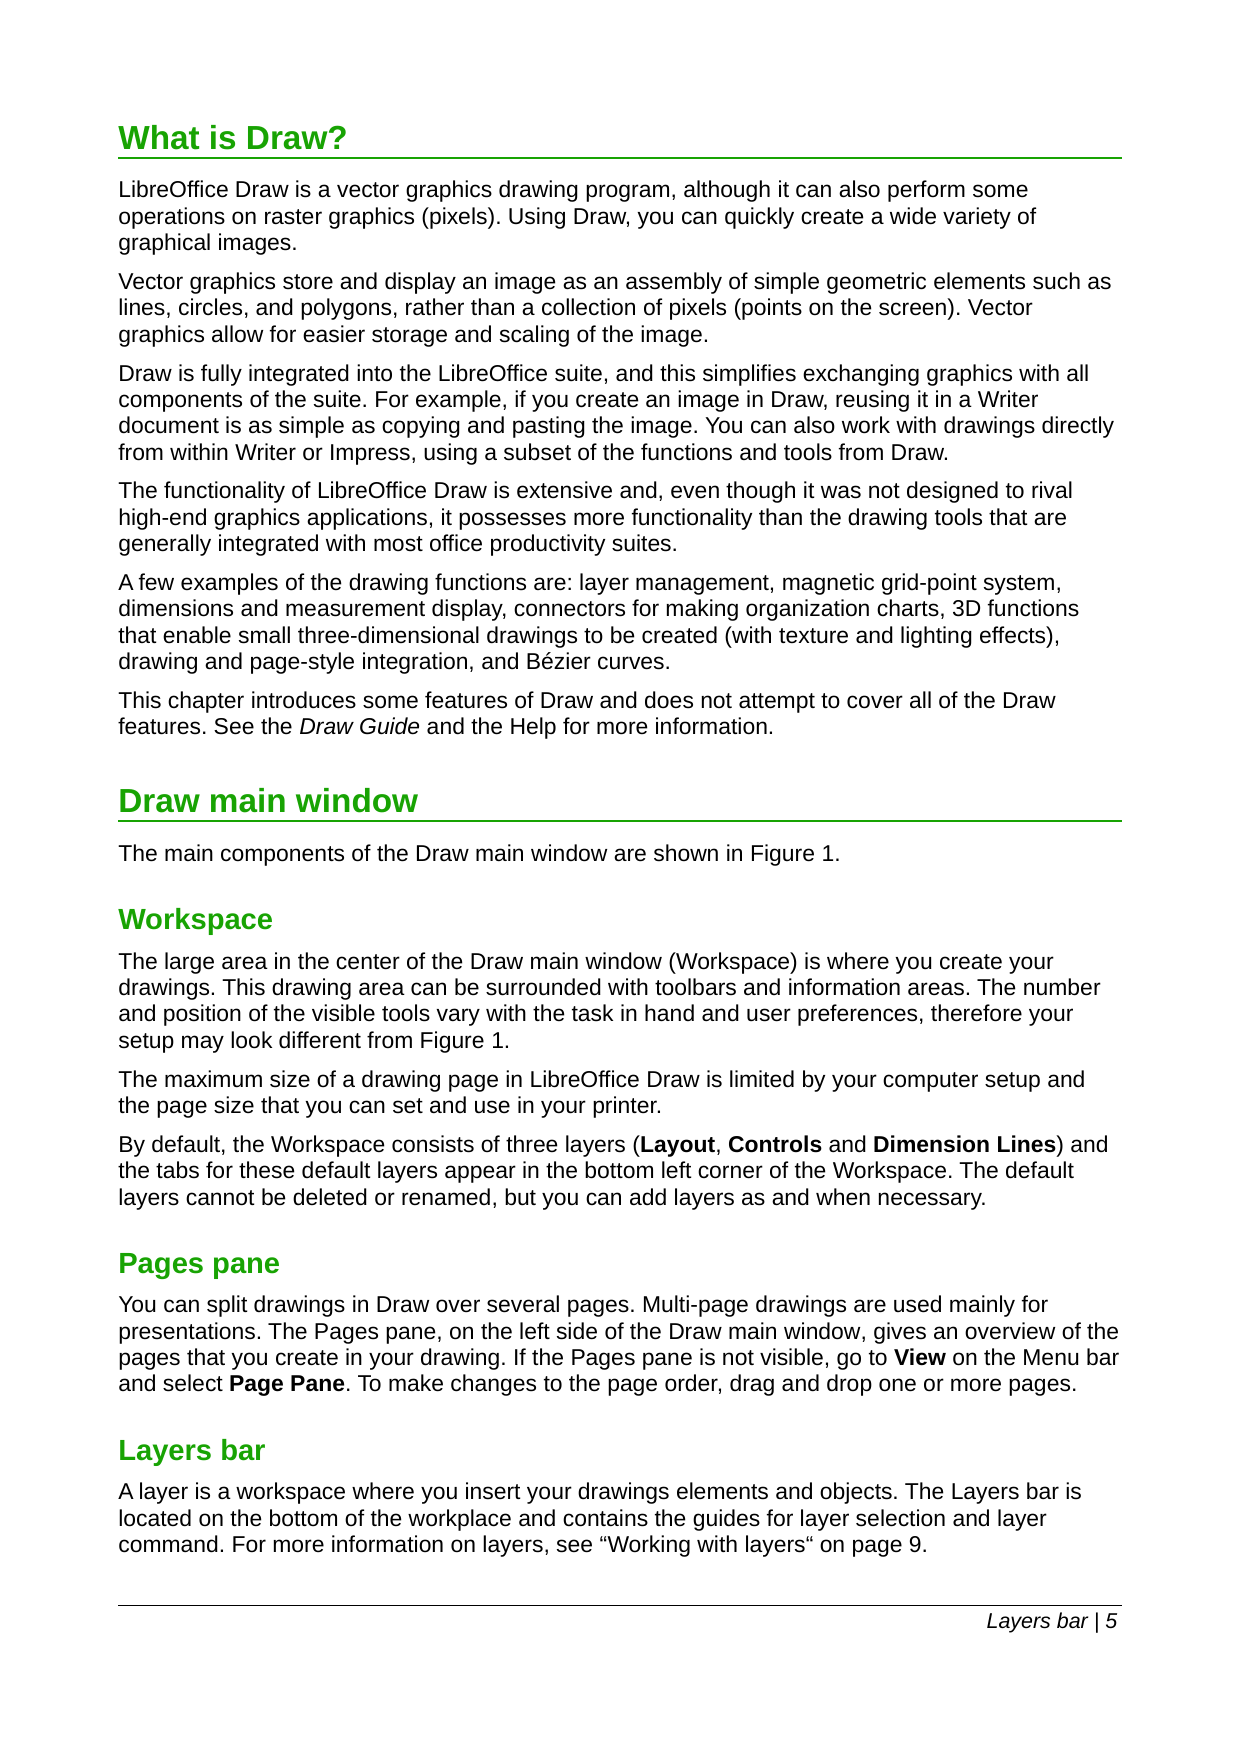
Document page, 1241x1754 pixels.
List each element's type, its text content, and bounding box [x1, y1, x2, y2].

text A few examples of the drawing functions are: layer management, magnetic grid-point system, dimensions and measurement display, connectors for making organization charts, 3D functions that enable small three-dimensional drawings to be created (with texture and lighting effects), drawing and page-style integration, and Bézier curves. [118, 569, 1122, 674]
subtitle Layers bar [118, 1433, 1122, 1466]
text A layer is a workspace where you insert your drawings elements and objects. The Layers bar is located on the bottom of the workplace and contains the guides for layer selection and layer command. For more information on layers, see “Working with layers“ on page 9. [118, 1478, 1122, 1557]
text The maximum size of a drawing page in LibreOffice Draw is limited by your computer setup and the page size that you can set and use in your printer. [118, 1066, 1122, 1118]
text This chapter introduces some features of Draw and does not attempt to cover all of the Draw features. See the Draw Guide and the Help for more information. [118, 687, 1122, 739]
text The large area in the center of the Draw main window (Workspace) is where you create your drawings. This drawing area can be surrounded with toolbars and information areas. The number and position of the visible tools vary with the task in hand and user preferences, therefore your setup may look different from Figure 1. [118, 948, 1122, 1053]
text By default, the Workspace consists of three layers (Layout, Controls and Dimension Lines) and the tabs for these default layers appear in the bottom left corner of the Workspace. The default layers cannot be deleted or renamed, but you can add layers as and when necessary. [118, 1131, 1122, 1210]
text The functionality of LibreOffice Draw is extensive and, even though it was not designed to rival high-end graphics applications, it possesses more functionality than the drawing tools that are generally integrated with most office productivity suites. [118, 477, 1122, 556]
text You can split drawings in Draw over several pages. Multi-page drawings are used mainly for presentations. The Pages pane, on the left side of the Draw main window, gives an overview of the pages that you create in your drawing. If the Pages pane is not visible, go to View on the Menu bar and select Page Pane. To make changes to the page order, drag and drop one or more pages. [118, 1291, 1122, 1397]
subtitle Draw main window [118, 782, 1122, 820]
subtitle Workspace [118, 902, 1122, 936]
text Vector graphics store and display an image as an assembly of simple geometric elements such as lines, circles, and polygons, rather than a collection of pixels (points on the screen). Vector graphics allow for easier storage and scaling of the image. [118, 268, 1122, 347]
text The main components of the Draw main window are shown in Figure 1. [118, 840, 1122, 866]
text Draw is fully integrated into the LibreOffice suite, and this simplifies exchanging graphics with all components of the suite. For example, if you create an image in Draw, reusing it in a Writer document is as simple as copying and pasting the image. You can also work with drawings directly from within Writer or Impress, using a subset of the functions and tools from Draw. [118, 359, 1122, 465]
subtitle What is Draw? [118, 118, 1122, 157]
subtitle Pages pane [118, 1246, 1122, 1279]
text LibreOffice Draw is a vector graphics drawing program, although it can also perform some operations on raster graphics (pixels). Using Draw, you can quickly create a wide variety of graphical images. [118, 176, 1122, 255]
